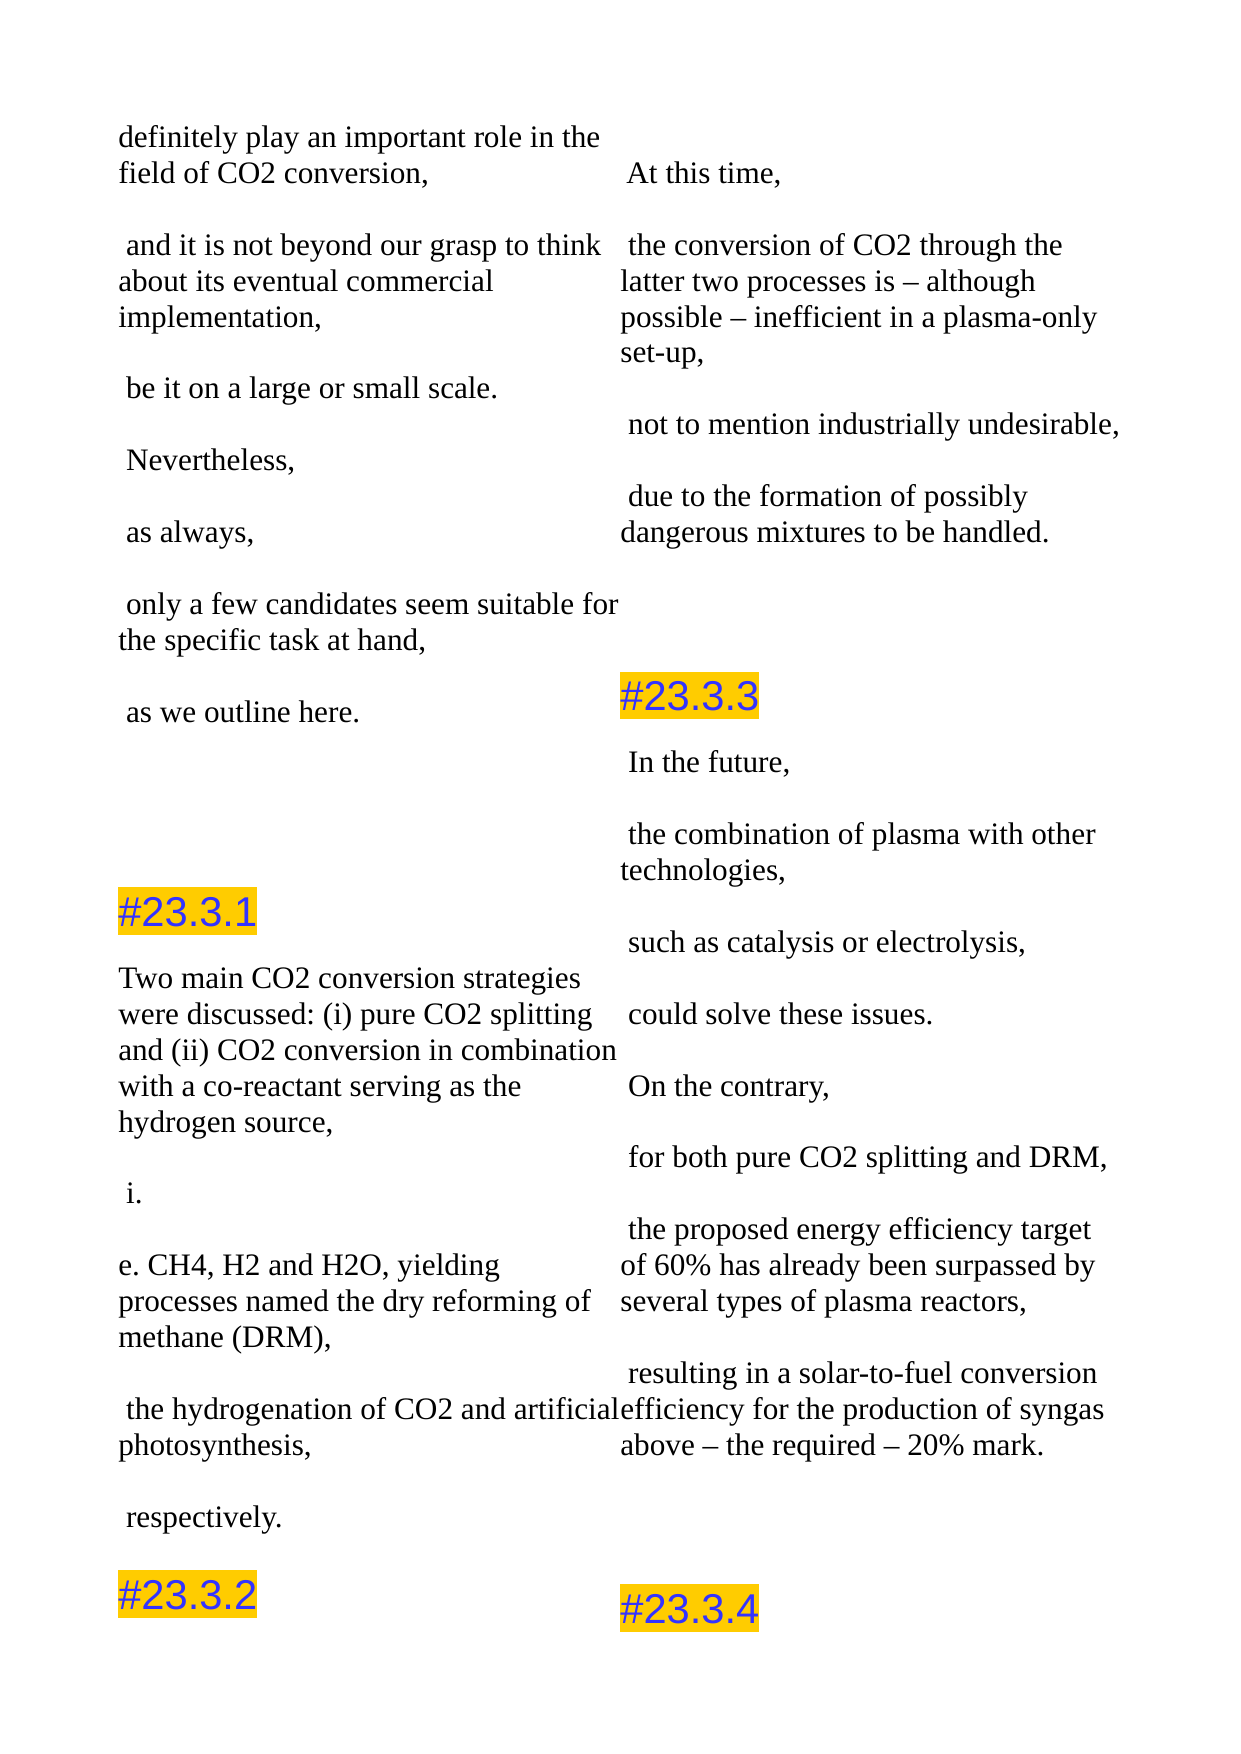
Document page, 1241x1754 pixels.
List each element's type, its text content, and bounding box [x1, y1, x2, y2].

text On the contrary, [620, 1067, 1122, 1103]
text the proposed energy efficiency target of 60% has already been surpassed by several types of plasma reactors, [620, 1211, 1122, 1318]
text the conversion of CO2 through the latter two processes is – although possible – inefficient in a plasma-only set-up, [620, 226, 1122, 370]
text respectively. [118, 1498, 620, 1534]
text i. [118, 1175, 620, 1211]
text the hydrogenation of CO2 and artificial photosynthesis, [118, 1390, 620, 1462]
text could solve these issues. [620, 995, 1122, 1031]
text e. CH4, H2 and H2O, yielding processes named the dry reforming of methane (DRM), [118, 1247, 620, 1354]
text Two main CO2 conversion strategies were discussed: (i) pure CO2 splitting and (ii) CO2 conversion in combination with a co-reactant serving as the hydrogen source, [118, 959, 620, 1139]
text only a few candidates seem suitable for the specific task at hand, [118, 585, 620, 657]
text due to the formation of possibly dangerous mixtures to be handled. [620, 477, 1122, 549]
text resulting in a solar-to-fuel conversion efficiency for the production of syngas above – the required – 20% mark. [620, 1354, 1122, 1462]
text as we outline here. [118, 693, 620, 729]
text such as catalysis or electrolysis, [620, 923, 1122, 959]
text not to mention industrially undesirable, [620, 406, 1122, 442]
text the combination of plasma with other technologies, [620, 815, 1122, 887]
text At this time, [620, 154, 1122, 190]
text for both pure CO2 splitting and DRM, [620, 1139, 1122, 1175]
text be it on a large or small scale. [118, 370, 620, 406]
text Nevertheless, [118, 442, 620, 477]
text In the future, [620, 743, 1122, 779]
text as always, [118, 513, 620, 549]
text #23.3.3 [620, 672, 1122, 719]
text #23.3.1 [118, 887, 620, 935]
text definitely play an important role in the field of CO2 conversion, [118, 118, 620, 190]
text #23.3.2 [118, 1570, 620, 1618]
text and it is not beyond our grasp to think about its eventual commercial implementation, [118, 226, 620, 334]
text #23.3.4 [620, 1584, 1122, 1632]
